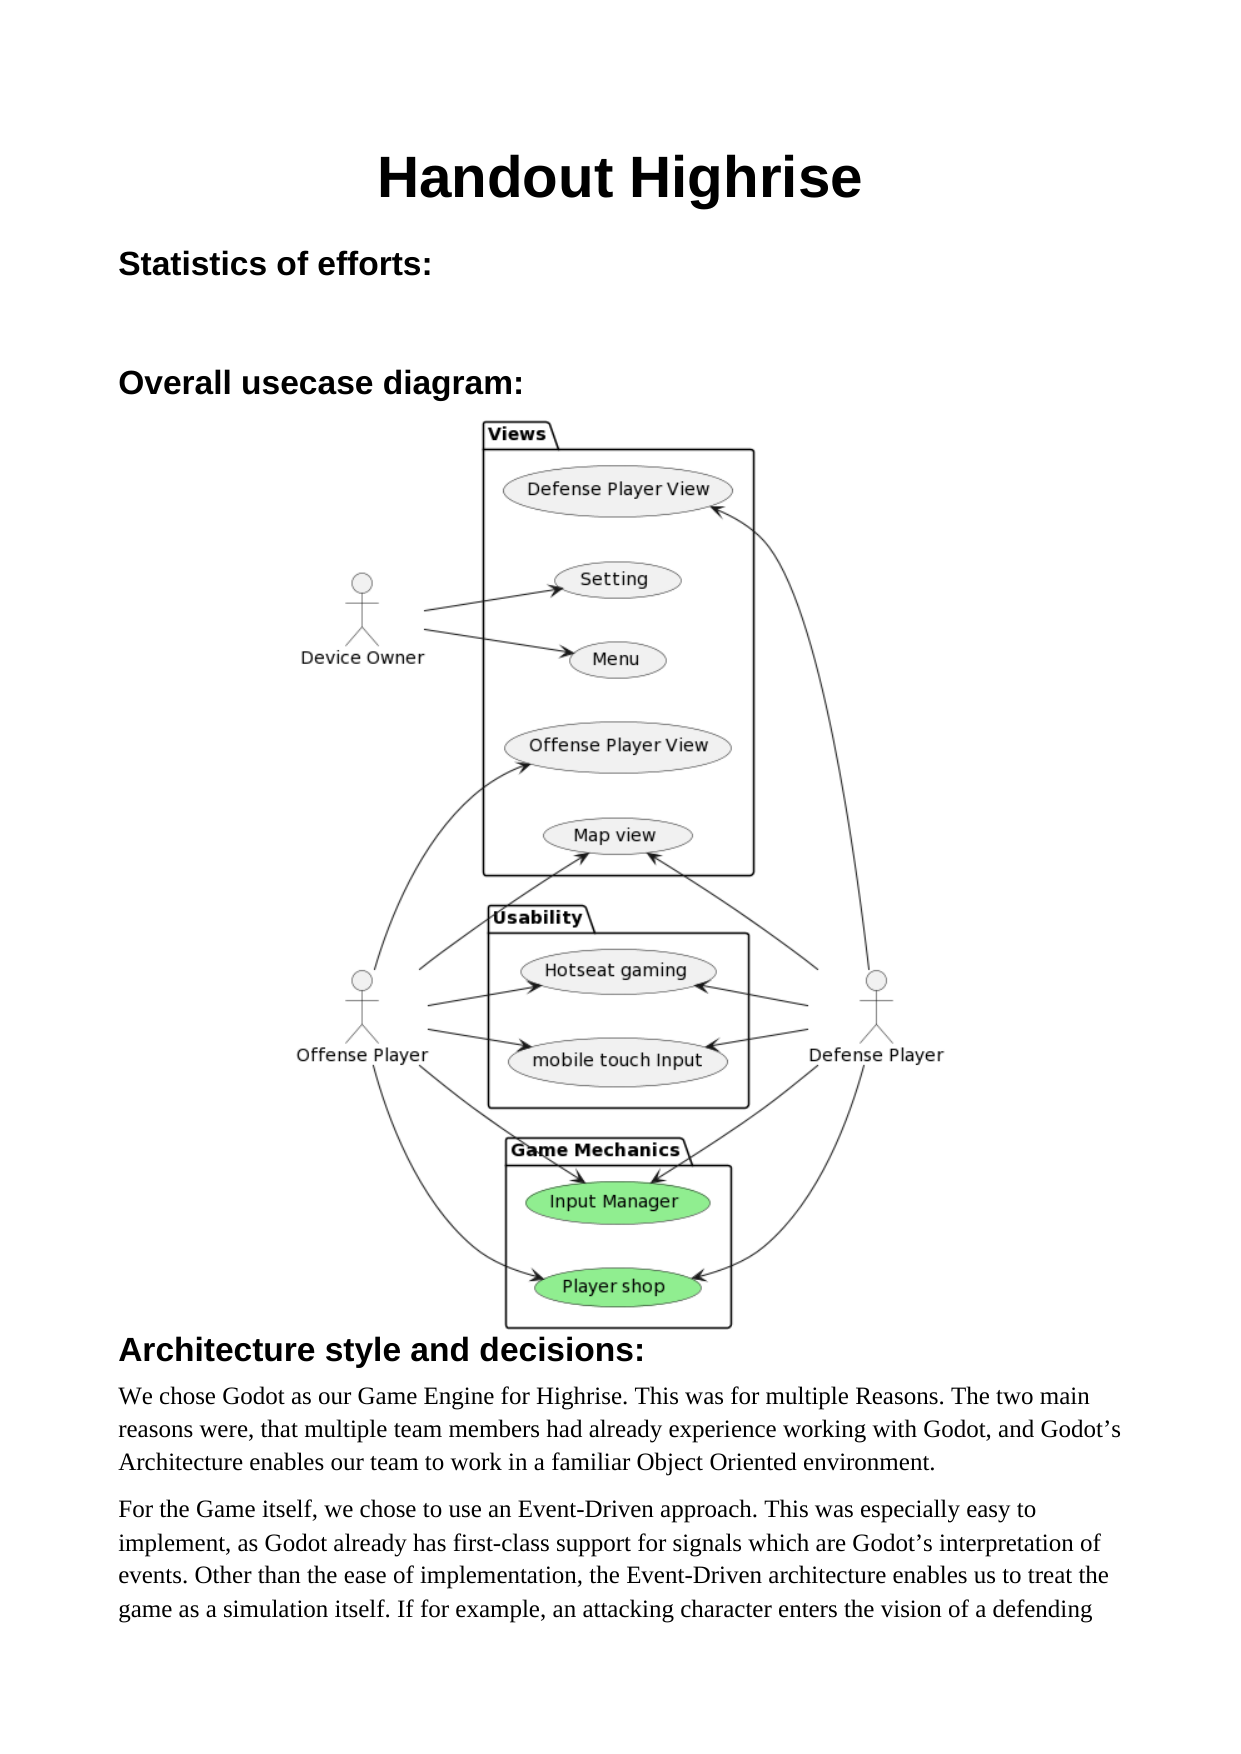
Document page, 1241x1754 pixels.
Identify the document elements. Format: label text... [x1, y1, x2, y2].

text For the Game itself, we chose to use an Event-Driven approach. This was especially easy to implement, as Godot already has first-class support for signals which are Godot’s interpretation of events. Other than the ease of implementation, the Event-Driven architecture enables us to treat the game as a simulation itself. If for example, an attacking character enters the vision of a defending [118, 1494, 1122, 1622]
picture [289, 414, 951, 1330]
subtitle Architecture style and decisions: [118, 435, 1122, 1368]
subtitle Statistics of efforts: [118, 243, 1122, 282]
text We chose Godot as our Game Engine for Highrise. This was for multiple Reasons. The two main reasons were, that multiple team members had already experience working with Godot, and Godot’s Architecture enables our team to work in a familiar Object Oriented environment. [118, 1381, 1122, 1476]
title Handout Highrise [118, 143, 1122, 210]
subtitle Overall usecase diagram: [118, 363, 1122, 402]
